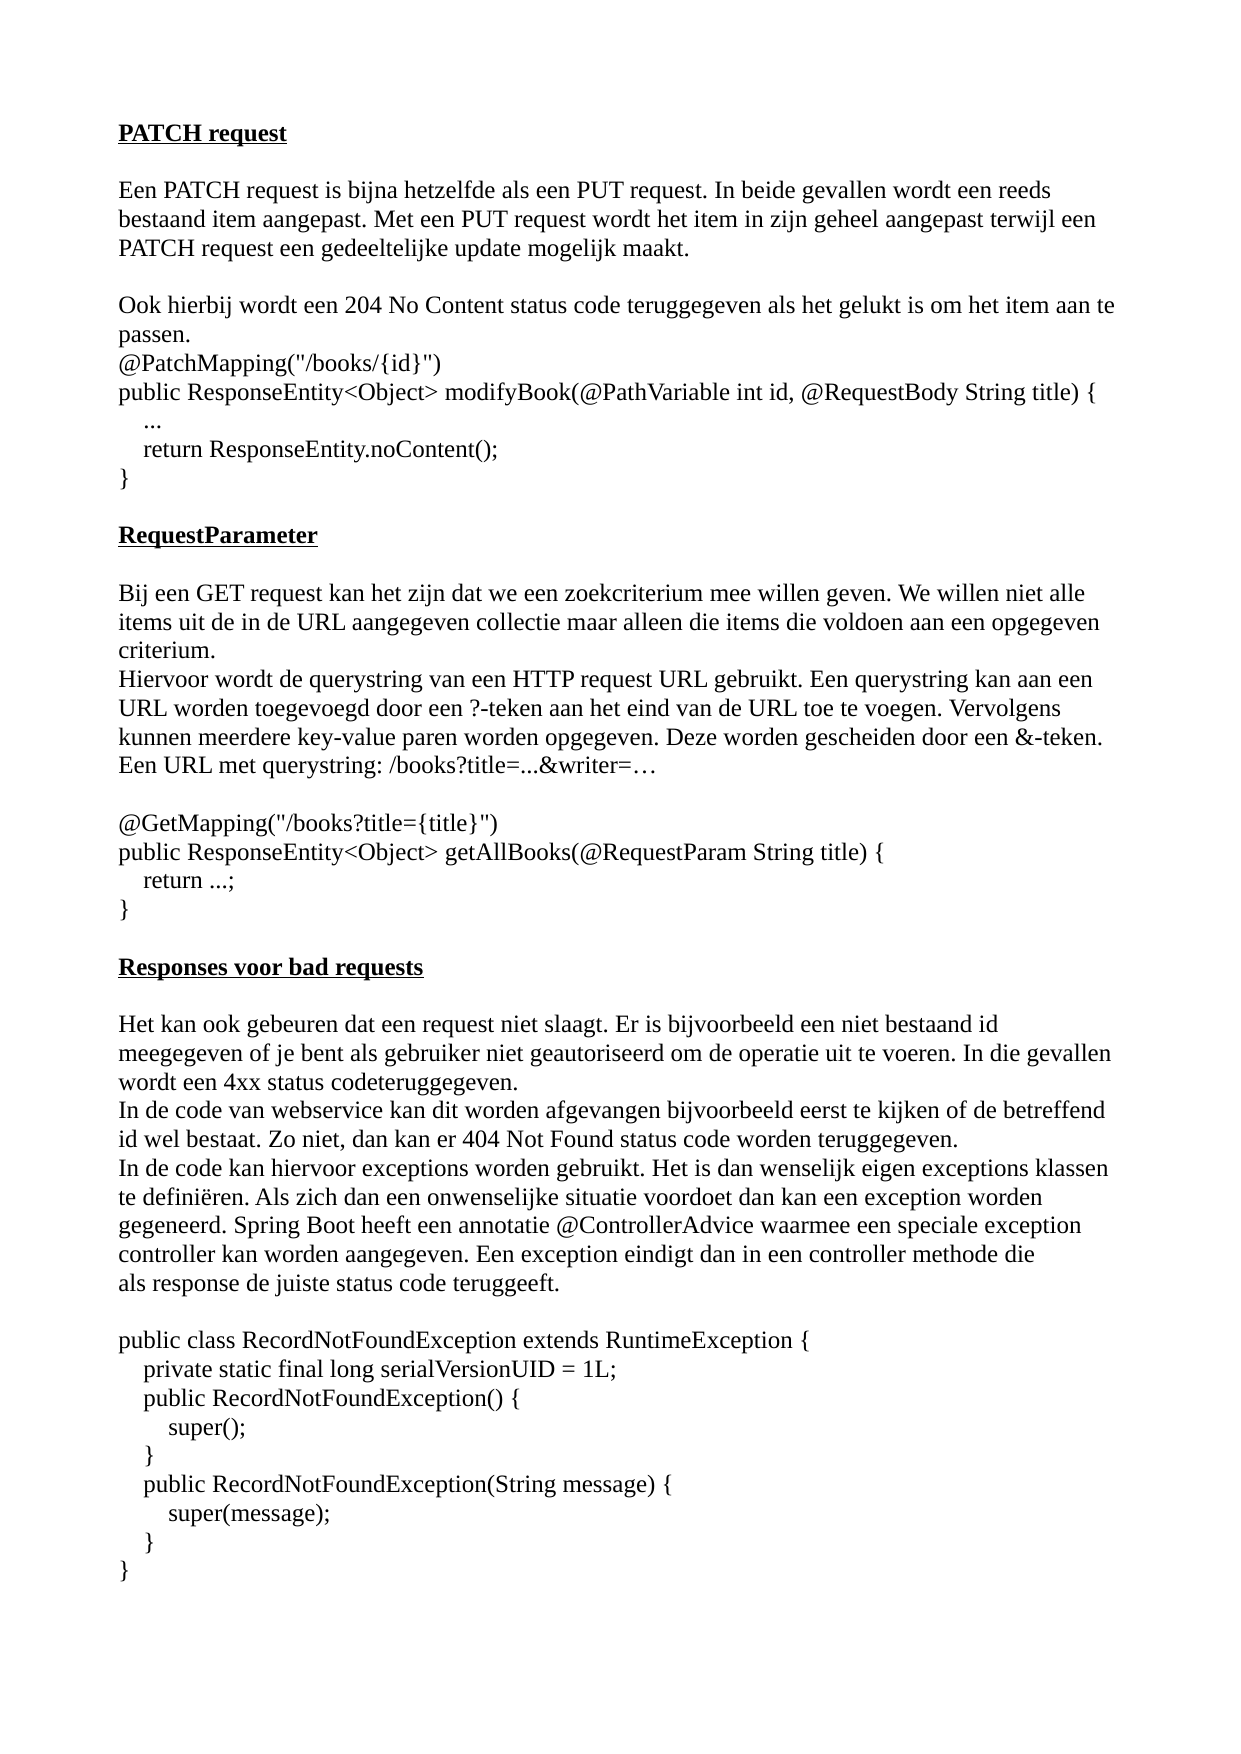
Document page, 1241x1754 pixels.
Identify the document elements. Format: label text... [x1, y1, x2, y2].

text Ook hierbij wordt een 204 No Content status code teruggegeven als het gelukt is om het item aan te passen. [118, 291, 1122, 348]
text } [118, 1527, 1122, 1556]
text Een PATCH request is bijna hetzelfde als een PUT request. In beide gevallen wordt een reeds bestaand item aangepast. Met een PUT request wordt het item in zijn geheel aangepast terwijl een PATCH request een gedeeltelijke update mogelijk maakt. [118, 176, 1122, 262]
text In de code kan hiervoor exceptions worden gebruikt. Het is dan wenselijk eigen exceptions klassen te definiëren. Als zich dan een onwenselijke situatie voordoet dan kan een exception worden gegeneerd. Spring Boot heeft een annotatie @ControllerAdvice waarmee een speciale exception controller kan worden aangegeven. Een exception eindigt dan in een controller methode die [118, 1153, 1122, 1268]
text } [118, 1556, 1122, 1584]
text public RecordNotFoundException() { [118, 1383, 1122, 1412]
text public ResponseEntity<Object> modifyBook(@PathVariable int id, @RequestBody String title) { [118, 377, 1122, 406]
text return ResponseEntity.noContent(); [118, 434, 1122, 463]
text } [118, 463, 1122, 492]
text super(); [118, 1412, 1122, 1441]
text } [118, 894, 1122, 923]
text PATCH request [118, 118, 1122, 147]
text private static final long serialVersionUID = 1L; [118, 1354, 1122, 1383]
text @GetMapping("/books?title={title}") [118, 808, 1122, 837]
text RequestParameter [118, 521, 1122, 549]
text Het kan ook gebeuren dat een request niet slaagt. Er is bijvoorbeeld een niet bestaand id meegegeven of je bent als gebruiker niet geautoriseerd om de operatie uit te voeren. In die gevallen wordt een 4xx status codeteruggegeven. [118, 1009, 1122, 1096]
text super(message); [118, 1498, 1122, 1527]
text ... [118, 406, 1122, 434]
text In de code van webservice kan dit worden afgevangen bijvoorbeeld eerst te kijken of de betreffend id wel bestaat. Zo niet, dan kan er 404 Not Found status code worden teruggegeven. [118, 1096, 1122, 1153]
text Bij een GET request kan het zijn dat we een zoekcriterium mee willen geven. We willen niet alle items uit de in de URL aangegeven collectie maar alleen die items die voldoen aan een opgegeven criterium. [118, 578, 1122, 664]
text Hiervoor wordt de querystring van een HTTP request URL gebruikt. Een querystring kan aan een URL worden toegevoegd door een ?-teken aan het eind van de URL toe te voegen. Vervolgens kunnen meerdere key-value paren worden opgegeven. Deze worden gescheiden door een &-teken. [118, 664, 1122, 751]
text Responses voor bad requests [118, 952, 1122, 981]
text public ResponseEntity<Object> getAllBooks(@RequestParam String title) { [118, 837, 1122, 866]
text } [118, 1441, 1122, 1469]
text return ...; [118, 866, 1122, 894]
text public RecordNotFoundException(String message) { [118, 1469, 1122, 1498]
text @PatchMapping("/books/{id}") [118, 348, 1122, 377]
text public class RecordNotFoundException extends RuntimeException { [118, 1326, 1122, 1354]
text Een URL met querystring: /books?title=...&writer=… [118, 751, 1122, 779]
text als response de juiste status code teruggeeft. [118, 1268, 1122, 1297]
